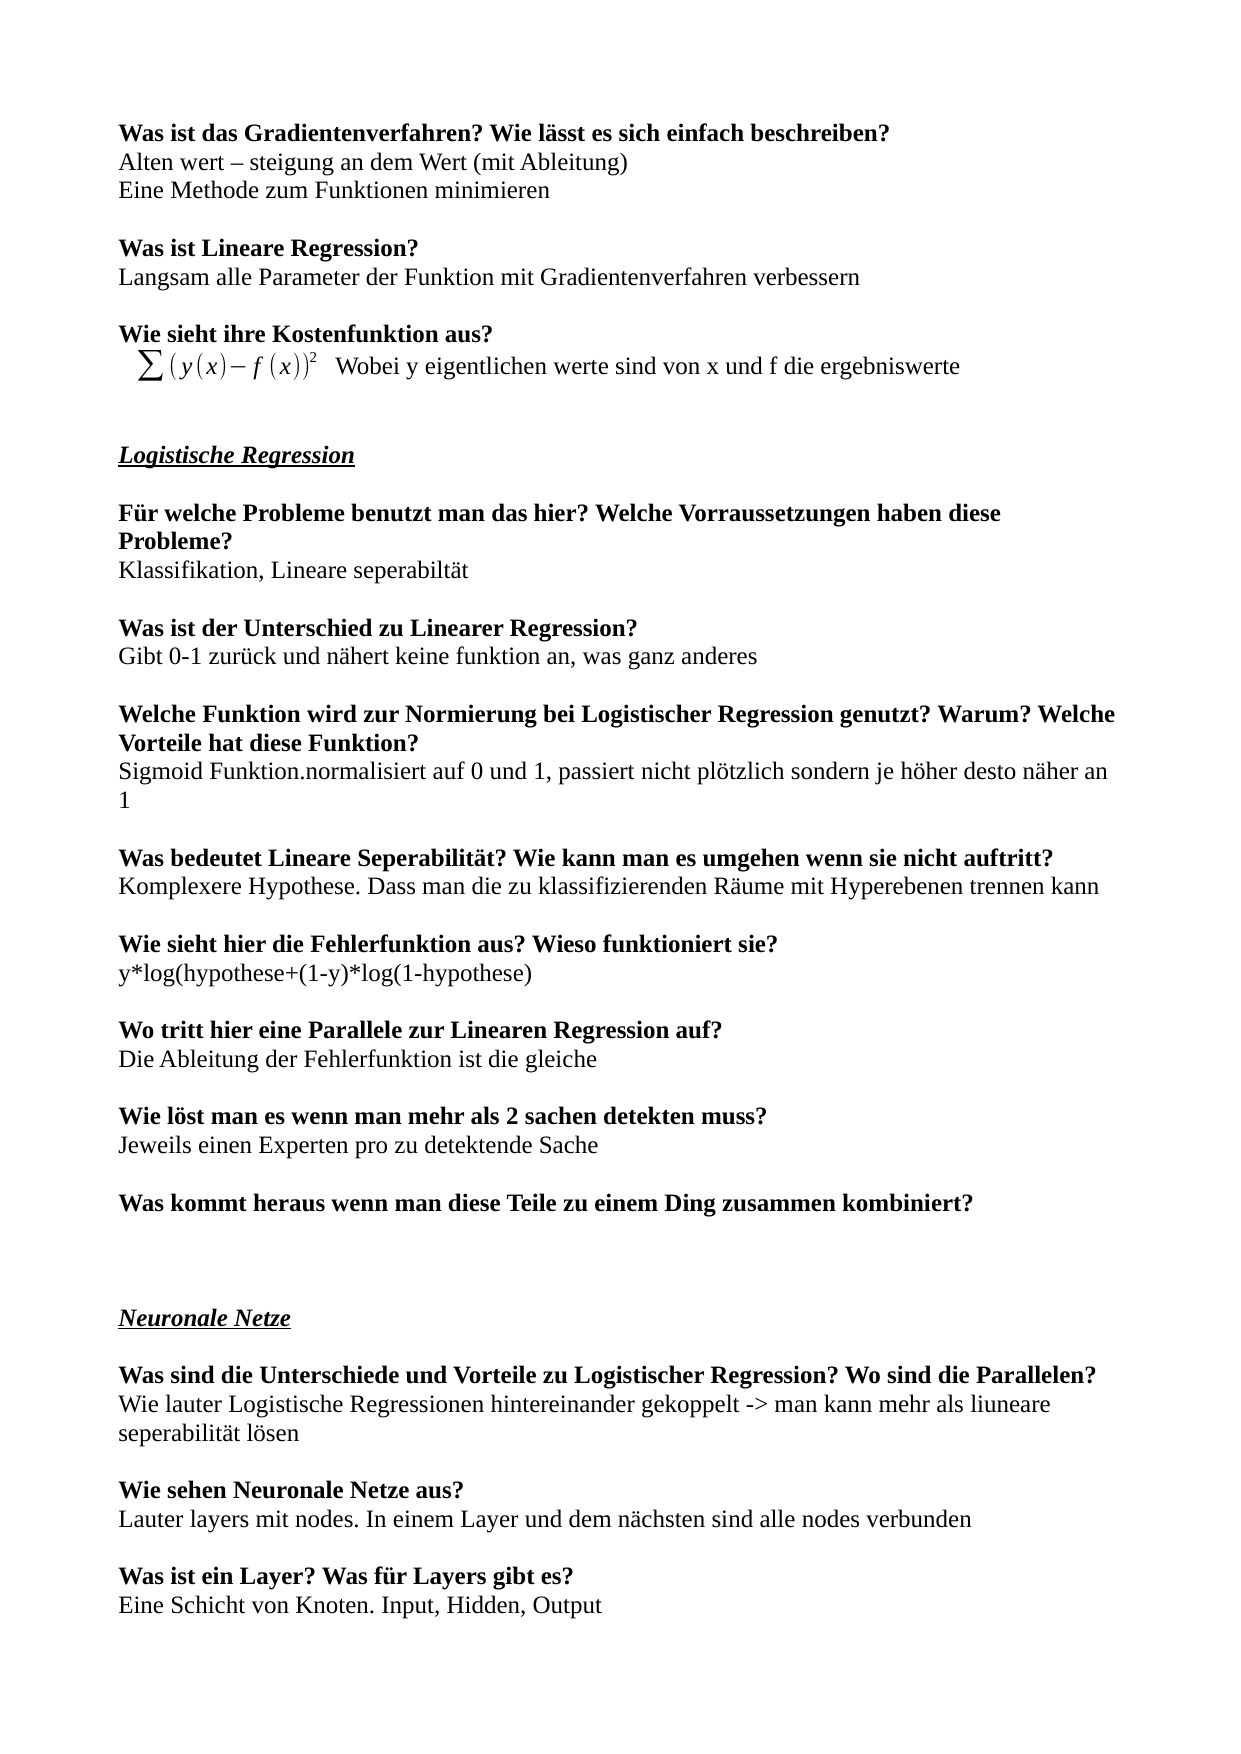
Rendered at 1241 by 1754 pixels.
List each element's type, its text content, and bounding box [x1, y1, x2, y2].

text Was ist ein Layer? Was für Layers gibt es? [118, 1561, 1122, 1590]
text y*log(hypothese+(1-y)*log(1-hypothese) [118, 958, 1122, 986]
text Was ist Lineare Regression? [118, 233, 1122, 262]
text Wie sieht hier die Fehlerfunktion aus? Wieso funktioniert sie? [118, 929, 1122, 958]
text Komplexere Hypothese. Dass man die zu klassifizierenden Räume mit Hyperebenen trennen kann [118, 871, 1122, 900]
text Langsam alle Parameter der Funktion mit Gradientenverfahren verbessern [118, 262, 1122, 291]
text Sigmoid Funktion.normalisiert auf 0 und 1, passiert nicht plötzlich sondern je höher desto näher an 1 [118, 756, 1122, 814]
text Gibt 0-1 zurück und nähert keine funktion an, was ganz anderes [118, 641, 1122, 670]
text Wo tritt hier eine Parallele zur Linearen Regression auf? [118, 1015, 1122, 1044]
text Wie sehen Neuronale Netze aus? [118, 1475, 1122, 1504]
text Die Ableitung der Fehlerfunktion ist die gleiche [118, 1044, 1122, 1073]
text Wobei y eigentlichen werte sind von x und f die ergebniswerte [118, 348, 1122, 383]
text Lauter layers mit nodes. In einem Layer und dem nächsten sind alle nodes verbunden [118, 1504, 1122, 1533]
text Neuronale Netze [118, 1303, 1122, 1331]
text Wie sieht ihre Kostenfunktion aus? [118, 319, 1122, 348]
text Was bedeutet Lineare Seperabilität? Wie kann man es umgehen wenn sie nicht auftritt? [118, 843, 1122, 871]
text Für welche Probleme benutzt man das hier? Welche Vorraussetzungen haben diese Probleme? [118, 498, 1122, 555]
text Eine Schicht von Knoten. Input, Hidden, Output [118, 1590, 1122, 1619]
text Wie lauter Logistische Regressionen hintereinander gekoppelt -> man kann mehr als liuneare seperabilität lösen [118, 1389, 1122, 1446]
text Was ist das Gradientenverfahren? Wie lässt es sich einfach beschreiben? [118, 118, 1122, 147]
text Wie löst man es wenn man mehr als 2 sachen detekten muss? [118, 1101, 1122, 1130]
text Klassifikation, Lineare seperabiltät [118, 555, 1122, 584]
text Welche Funktion wird zur Normierung bei Logistischer Regression genutzt? Warum? Welche Vorteile hat diese Funktion? [118, 699, 1122, 756]
text Jeweils einen Experten pro zu detektende Sache [118, 1130, 1122, 1159]
text Eine Methode zum Funktionen minimieren [118, 176, 1122, 204]
text Was kommt heraus wenn man diese Teile zu einem Ding zusammen kombiniert? [118, 1188, 1122, 1216]
text Alten wert – steigung an dem Wert (mit Ableitung) [118, 147, 1122, 176]
text Was sind die Unterschiede und Vorteile zu Logistischer Regression? Wo sind die Parallelen? [118, 1360, 1122, 1389]
text Logistische Regression [118, 440, 1122, 469]
text Was ist der Unterschied zu Linearer Regression? [118, 613, 1122, 641]
